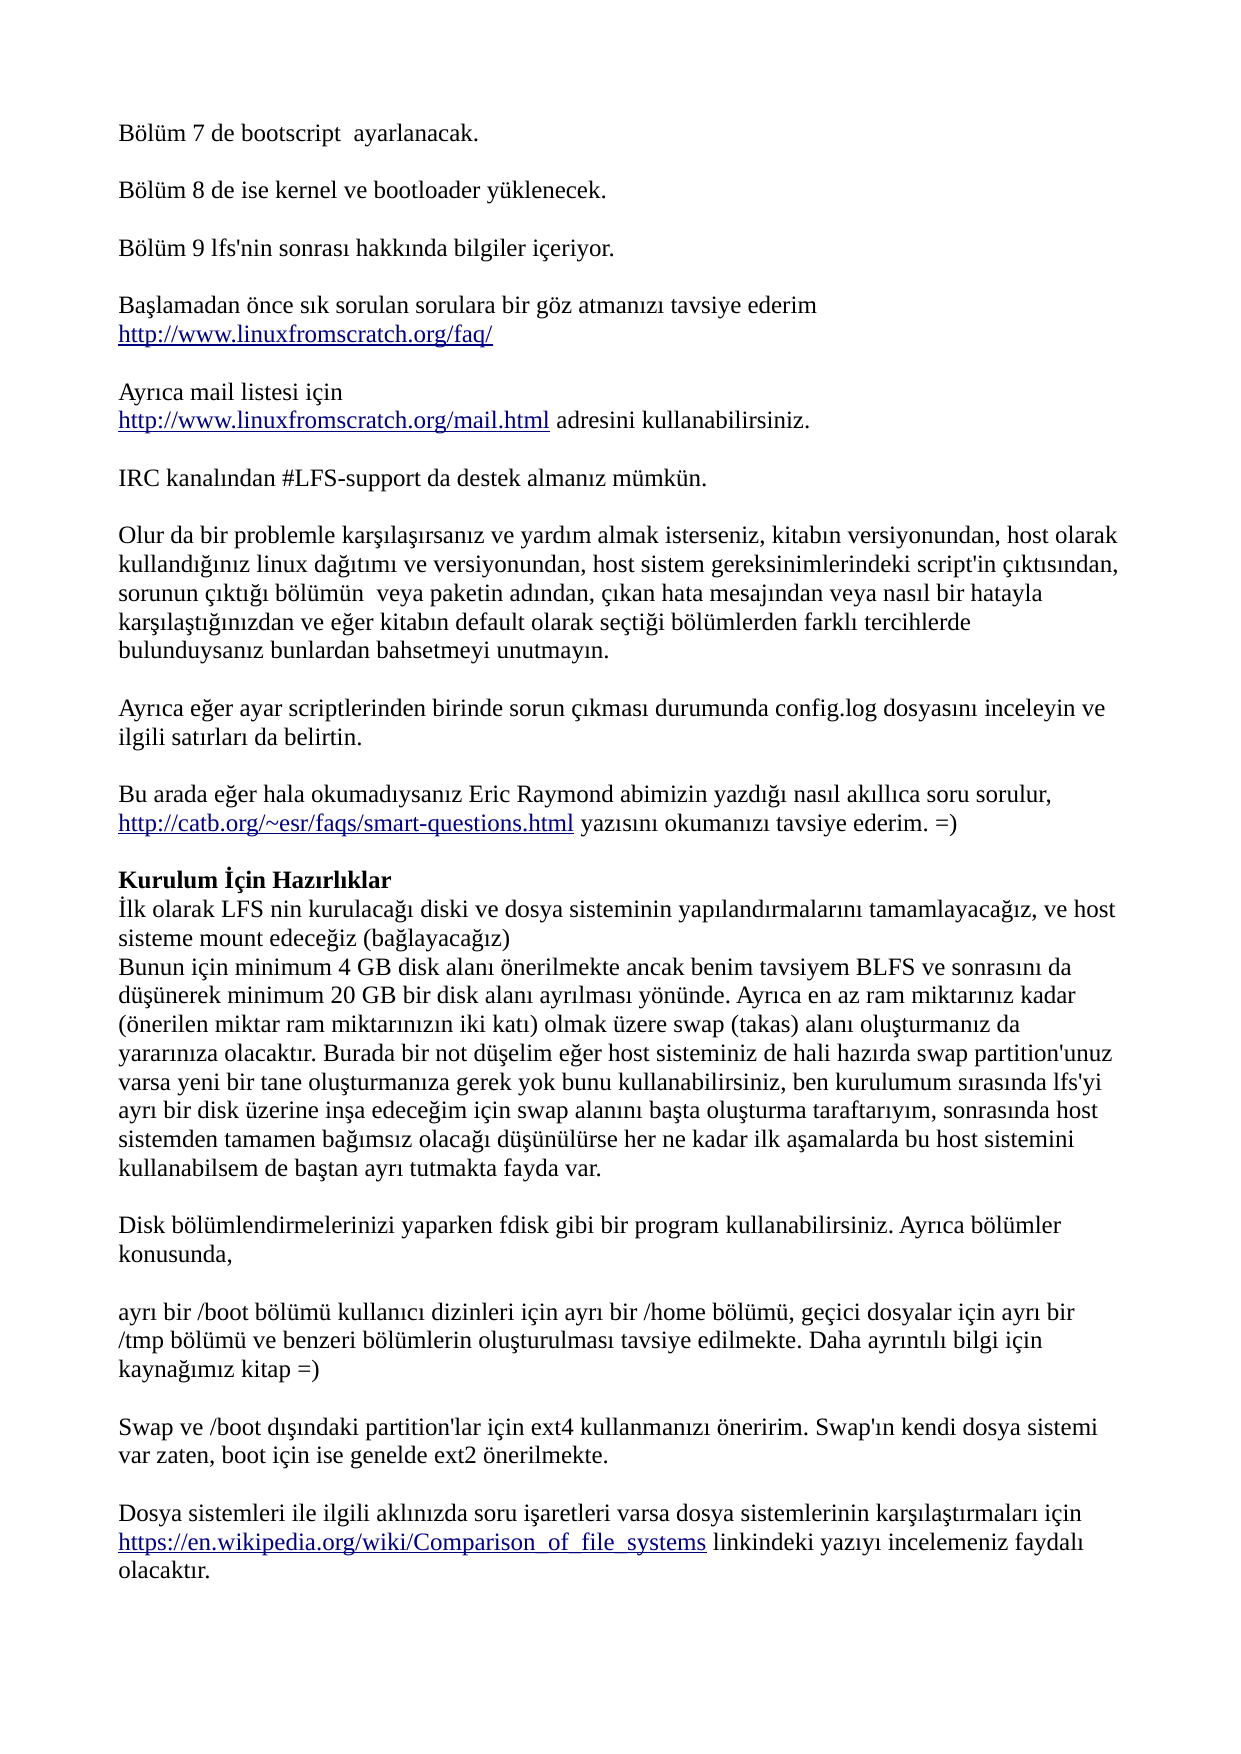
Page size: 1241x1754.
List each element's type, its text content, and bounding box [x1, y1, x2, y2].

text Kurulum İçin Hazırlıklar [118, 866, 1122, 894]
text Dosya sistemleri ile ilgili aklınızda soru işaretleri varsa dosya sistemlerinin karşılaştırmaları için https://en.wikipedia.org/wiki/Comparison_of_file_systems linkindeki yazıyı incelemeniz faydalı olacaktır. [118, 1498, 1122, 1584]
text IRC kanalından #LFS-support da destek almanız mümkün. [118, 463, 1122, 492]
text Bölüm 7 de bootscript ayarlanacak. [118, 118, 1122, 147]
text Swap ve /boot dışındaki partition'lar için ext4 kullanmanızı öneririm. Swap'ın kendi dosya sistemi var zaten, boot için ise genelde ext2 önerilmekte. [118, 1412, 1122, 1469]
text Olur da bir problemle karşılaşırsanız ve yardım almak isterseniz, kitabın versiyonundan, host olarak kullandığınız linux dağıtımı ve versiyonundan, host sistem gereksinimlerindeki script'in çıktısından, sorunun çıktığı bölümün veya paketin adından, çıkan hata mesajından veya nasıl bir hatayla karşılaştığınızdan ve eğer kitabın default olarak seçtiği bölümlerden farklı tercihlerde bulunduysanız bunlardan bahsetmeyi unutmayın. [118, 521, 1122, 664]
text Ayrıca eğer ayar scriptlerinden birinde sorun çıkması durumunda config.log dosyasını inceleyin ve ilgili satırları da belirtin. [118, 693, 1122, 751]
text http://www.linuxfromscratch.org/faq/ [118, 319, 1122, 348]
text http://www.linuxfromscratch.org/mail.html adresini kullanabilirsiniz. [118, 406, 1122, 434]
text Disk bölümlendirmelerinizi yaparken fdisk gibi bir program kullanabilirsiniz. Ayrıca bölümler konusunda, [118, 1211, 1122, 1268]
text Başlamadan önce sık sorulan sorulara bir göz atmanızı tavsiye ederim [118, 291, 1122, 319]
text ayrı bir /boot bölümü kullanıcı dizinleri için ayrı bir /home bölümü, geçici dosyalar için ayrı bir /tmp bölümü ve benzeri bölümlerin oluşturulması tavsiye edilmekte. Daha ayrıntılı bilgi için kaynağımız kitap =) [118, 1297, 1122, 1383]
text Bu arada eğer hala okumadıysanız Eric Raymond abimizin yazdığı nasıl akıllıca soru sorulur, http://catb.org/~esr/faqs/smart-questions.html yazısını okumanızı tavsiye ederim. =) [118, 779, 1122, 837]
text Bölüm 8 de ise kernel ve bootloader yüklenecek. [118, 176, 1122, 204]
text Bölüm 9 lfs'nin sonrası hakkında bilgiler içeriyor. [118, 233, 1122, 262]
text İlk olarak LFS nin kurulacağı diski ve dosya sisteminin yapılandırmalarını tamamlayacağız, ve host sisteme mount edeceğiz (bağlayacağız) [118, 894, 1122, 952]
text Bunun için minimum 4 GB disk alanı önerilmekte ancak benim tavsiyem BLFS ve sonrasını da düşünerek minimum 20 GB bir disk alanı ayrılması yönünde. Ayrıca en az ram miktarınız kadar (önerilen miktar ram miktarınızın iki katı) olmak üzere swap (takas) alanı oluşturmanız da yararınıza olacaktır. Burada bir not düşelim eğer host sisteminiz de hali hazırda swap partition'unuz varsa yeni bir tane oluşturmanıza gerek yok bunu kullanabilirsiniz, ben kurulumum sırasında lfs'yi ayrı bir disk üzerine inşa edeceğim için swap alanını başta oluşturma taraftarıyım, sonrasında host sistemden tamamen bağımsız olacağı düşünülürse her ne kadar ilk aşamalarda bu host sistemini kullanabilsem de baştan ayrı tutmakta fayda var. [118, 952, 1122, 1182]
text Ayrıca mail listesi için [118, 377, 1122, 406]
